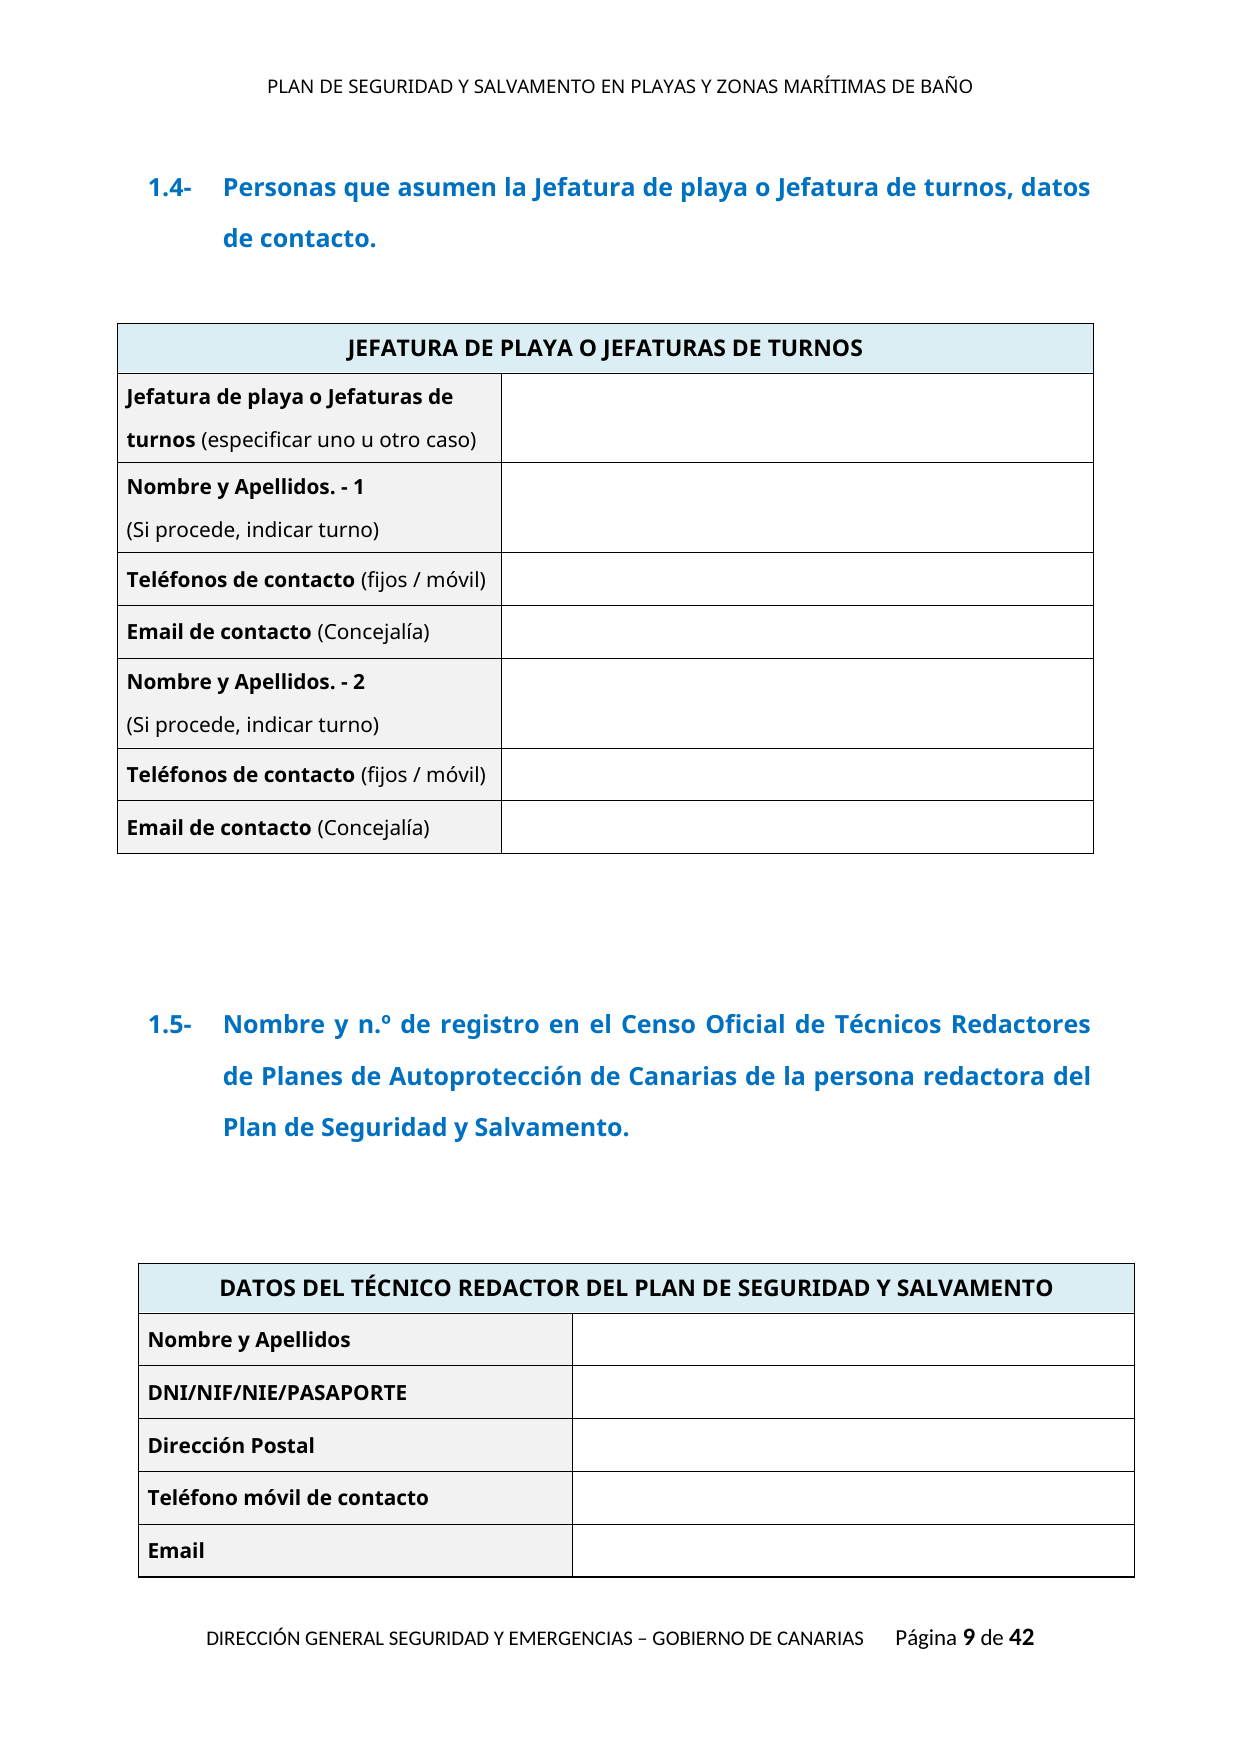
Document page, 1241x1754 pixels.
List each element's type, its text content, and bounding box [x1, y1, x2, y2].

table_cell [502, 606, 1093, 658]
table_cell Jefatura de playa o Jefaturas de turnos (especificar uno u otro caso) [118, 374, 501, 462]
table_cell [573, 1472, 1134, 1524]
table_cell Teléfonos de contacto (fijos / móvil) [118, 749, 501, 800]
table_cell [573, 1366, 1134, 1418]
table_cell [573, 1314, 1134, 1365]
table_cell [573, 1419, 1134, 1471]
table_cell Teléfono móvil de contacto [139, 1472, 572, 1524]
table_cell Nombre y Apellidos. - 1 (Si procede, indicar turno) [118, 463, 501, 552]
subtitle Nombre y n.º de registro en el Censo Oficial de Técnicos Redactores de Planes de Autoprotección de Canarias de la persona redactora del Plan de Seguridad y Salvamento. [148, 1007, 1092, 1143]
table_cell Email de contacto (Concejalía) [118, 801, 501, 853]
table_header JEFATURA DE PLAYA O JEFATURAS DE TURNOS [118, 324, 1093, 372]
table_cell Nombre y Apellidos. - 2 (Si procede, indicar turno) [118, 659, 501, 747]
table_cell [502, 749, 1093, 800]
table_cell [502, 659, 1093, 747]
table_header DATOS DEL TÉCNICO REDACTOR DEL PLAN DE SEGURIDAD Y SALVAMENTO [139, 1264, 1134, 1312]
table_cell [502, 801, 1093, 853]
table_cell [502, 463, 1093, 552]
table_cell Email de contacto (Concejalía) [118, 606, 501, 658]
table_cell Teléfonos de contacto (fijos / móvil) [118, 553, 501, 605]
table_cell Nombre y Apellidos [139, 1314, 572, 1365]
table_cell DNI/NIF/NIE/PASAPORTE [139, 1366, 572, 1418]
table_cell Email [139, 1525, 572, 1576]
table_cell [502, 553, 1093, 605]
table_cell [573, 1525, 1134, 1576]
table_cell [502, 374, 1093, 462]
table_cell Dirección Postal [139, 1419, 572, 1471]
subtitle Personas que asumen la Jefatura de playa o Jefatura de turnos, datos de contacto. [148, 169, 1092, 254]
